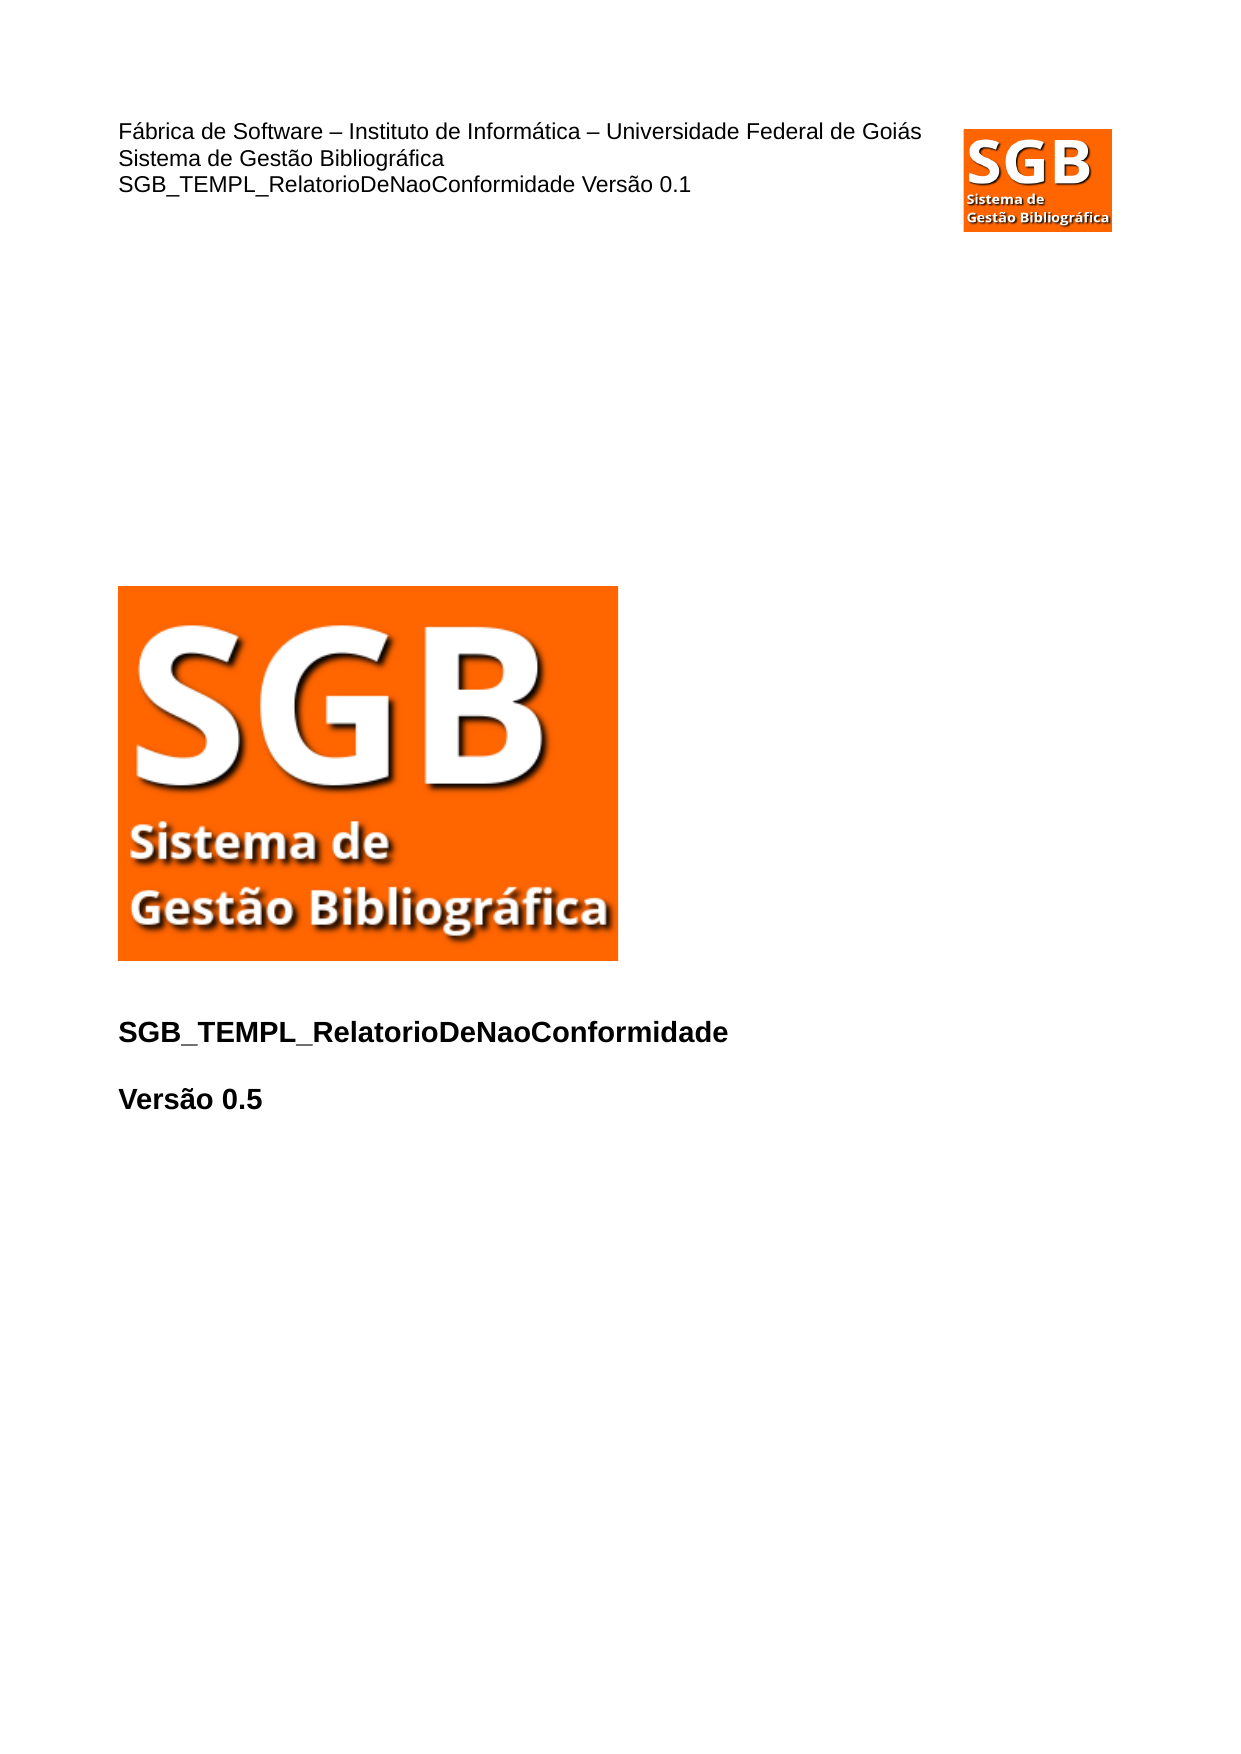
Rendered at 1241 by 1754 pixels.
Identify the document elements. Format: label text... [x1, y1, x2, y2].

picture [118, 586, 619, 961]
text Versão 0.5 [118, 1082, 1122, 1116]
text SGB_TEMPL_RelatorioDeNaoConformidade [118, 1015, 1122, 1049]
picture [963, 129, 1112, 232]
